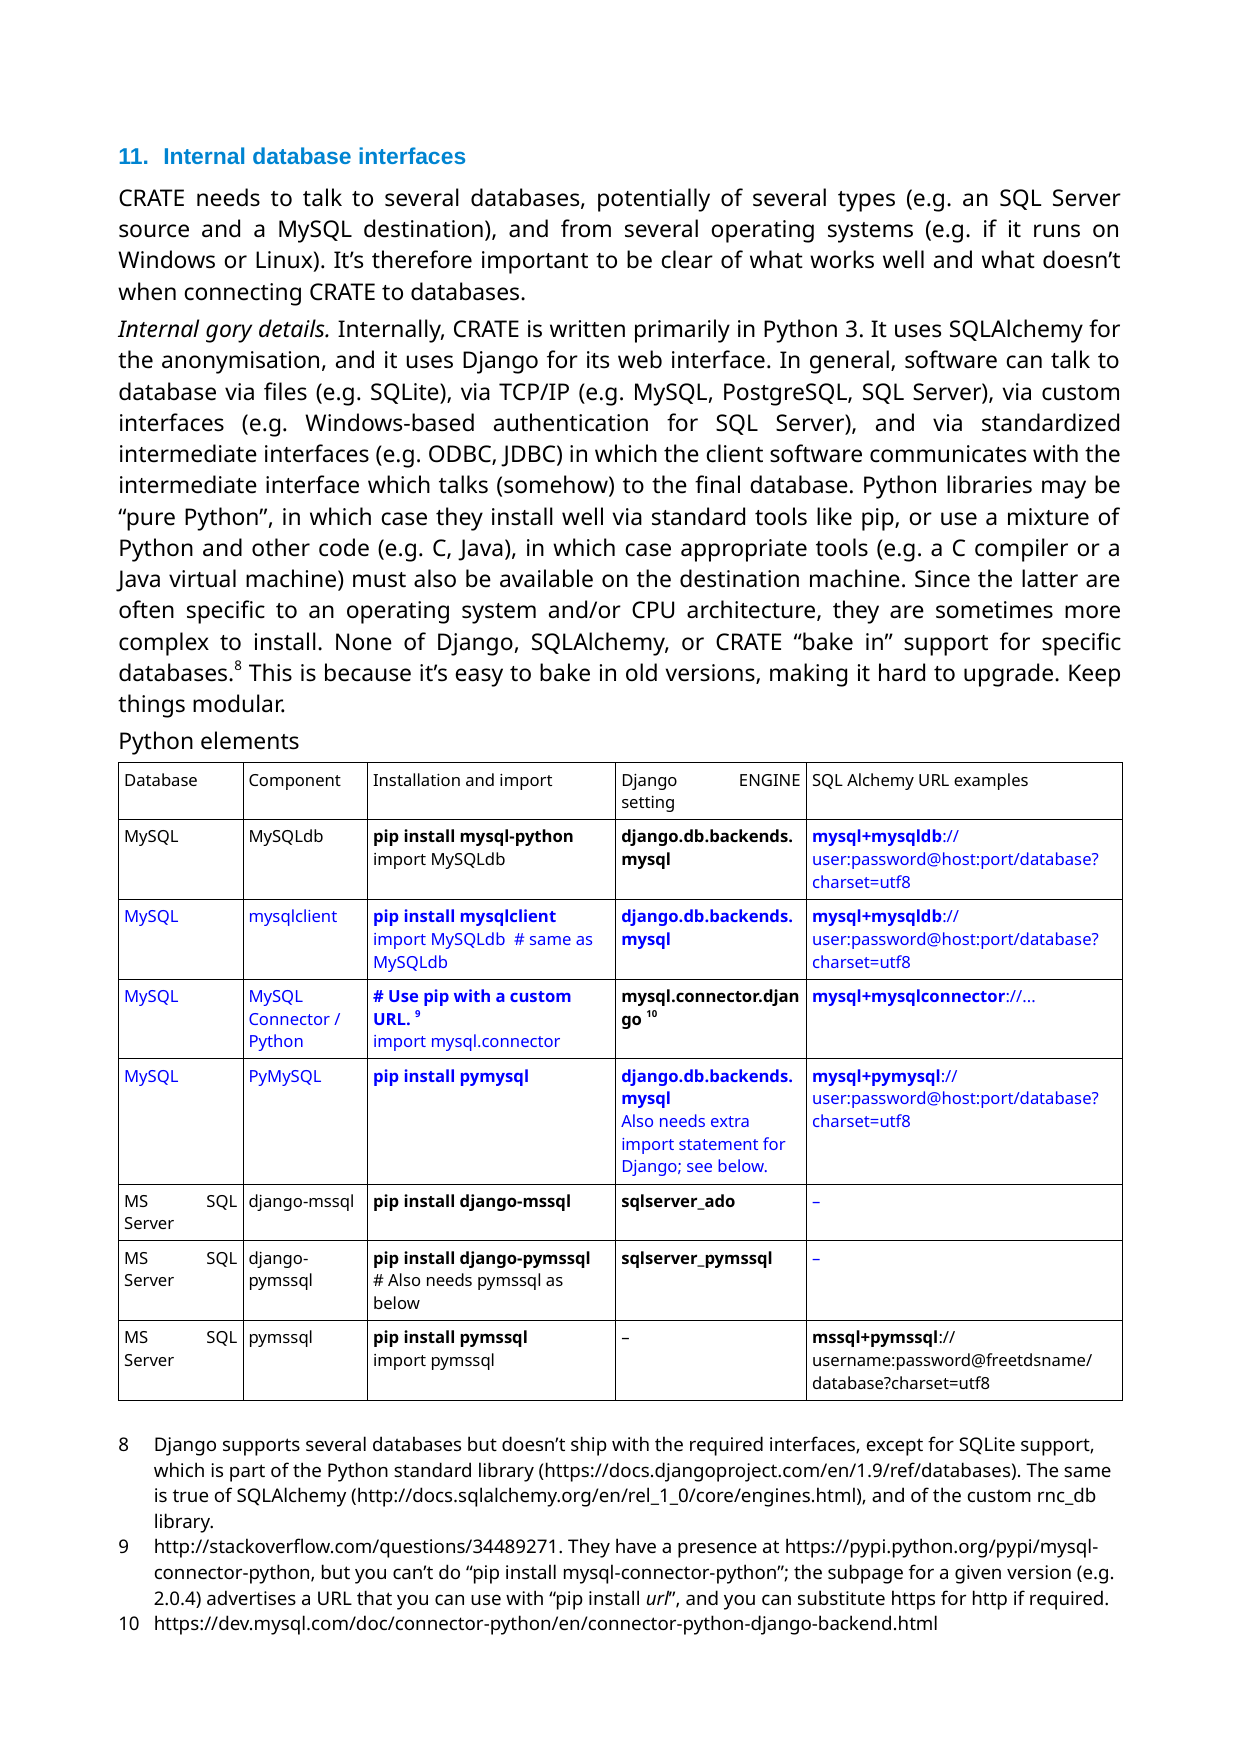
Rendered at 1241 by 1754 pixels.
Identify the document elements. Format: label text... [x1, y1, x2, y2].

table_header Component [244, 763, 367, 819]
table_cell PyMySQL [244, 1059, 367, 1183]
table_header SQL Alchemy URL examples [807, 763, 1122, 819]
table_cell django.db.backends.mysql Also needs extra import statement for Django; see below. [616, 1059, 806, 1183]
table_cell sqlserver_pymssql [616, 1241, 806, 1320]
table_cell MySQL [119, 1059, 243, 1183]
table_cell pymssql [244, 1321, 367, 1400]
table_cell – [807, 1241, 1122, 1320]
table_cell pip install django-pymssql # Also needs pymssql as below [368, 1241, 615, 1320]
table_cell django.db.backends.mysql [616, 900, 806, 979]
table_cell mysql+mysqlconnector://... [807, 980, 1122, 1058]
table_cell mysql.connector.django [616, 980, 806, 1058]
table_cell MySQL [119, 900, 243, 979]
table_cell django-pymssql [244, 1241, 367, 1320]
table_cell mysql+mysqldb://user:password@host:port/database?charset=utf8 [807, 820, 1122, 899]
table_cell MS SQL Server [119, 1241, 243, 1320]
table_cell MySQLdb [244, 820, 367, 899]
subtitle Internal database interfaces [118, 143, 1122, 169]
table_cell – [807, 1185, 1122, 1240]
table_cell MySQL Connector / Python [244, 980, 367, 1058]
table_cell MS SQL Server [119, 1185, 243, 1240]
table_cell mysqlclient [244, 900, 367, 979]
table_cell MS SQL Server [119, 1321, 243, 1400]
text CRATE needs to talk to several databases, potentially of several types (e.g. an SQL Server source and a MySQL destination), and from several operating systems (e.g. if it runs on Windows or Linux). It’s therefore important to be clear of what works well and what doesn’t when connecting CRATE to databases. [118, 182, 1122, 307]
table_cell pip install mysql-python import MySQLdb [368, 820, 615, 899]
table_cell pip install pymysql [368, 1059, 615, 1183]
table_cell sqlserver_ado [616, 1185, 806, 1240]
table_header Installation and import [368, 763, 615, 819]
table_cell pip install mysqlclient import MySQLdb # same as MySQLdb [368, 900, 615, 979]
text Internal gory details. Internally, CRATE is written primarily in Python 3. It uses SQLAlchemy for the anonymisation, and it uses Django for its web interface. In general, software can talk to database via files (e.g. SQLite), via TCP/IP (e.g. MySQL, PostgreSQL, SQL Server), via custom interfaces (e.g. Windows-based authentication for SQL Server), and via standardized intermediate interfaces (e.g. ODBC, JDBC) in which the client software communicates with the intermediate interface which talks (somehow) to the final database. Python libraries may be “pure Python”, in which case they install well via standard tools like pip, or use a mixture of Python and other code (e.g. C, Java), in which case appropriate tools (e.g. a C compiler or a Java virtual machine) must also be available on the destination machine. Since the latter are often specific to an operating system and/or CPU architecture, they are sometimes more complex to install. None of Django, SQLAlchemy, or CRATE “bake in” support for specific databases. This is because it’s easy to bake in old versions, making it hard to upgrade. Keep things modular. [118, 313, 1122, 719]
table_cell pip install pymssql import pymssql [368, 1321, 615, 1400]
table_cell django-mssql [244, 1185, 367, 1240]
table_cell # Use pip with a custom URL. import mysql.connector [368, 980, 615, 1058]
table_cell – [616, 1321, 806, 1400]
table_cell mysql+pymysql://user:password@host:port/database?charset=utf8 [807, 1059, 1122, 1183]
table_header Database [119, 763, 243, 819]
table_cell mysql+mysqldb://user:password@host:port/database?charset=utf8 [807, 900, 1122, 979]
table_cell django.db.backends.mysql [616, 820, 806, 899]
table_cell mssql+pymssql://username:password@freetdsname/database?charset=utf8 [807, 1321, 1122, 1400]
table_cell MySQL [119, 820, 243, 899]
table_header Django ENGINE setting [616, 763, 806, 819]
text Django supports several databases but doesn’t ship with the required interfaces, except for SQLite support, which is part of the Python standard library (https://docs.djangoproject.com/en/1.9/ref/databases). The same is true of SQLAlchemy (http://docs.sqlalchemy.org/en/rel_1_0/core/engines.html), and of the custom rnc_db library. [118, 1432, 1122, 1534]
table_cell pip install django-mssql [368, 1185, 615, 1240]
table_cell MySQL [119, 980, 243, 1058]
text Python elements [118, 725, 1122, 756]
